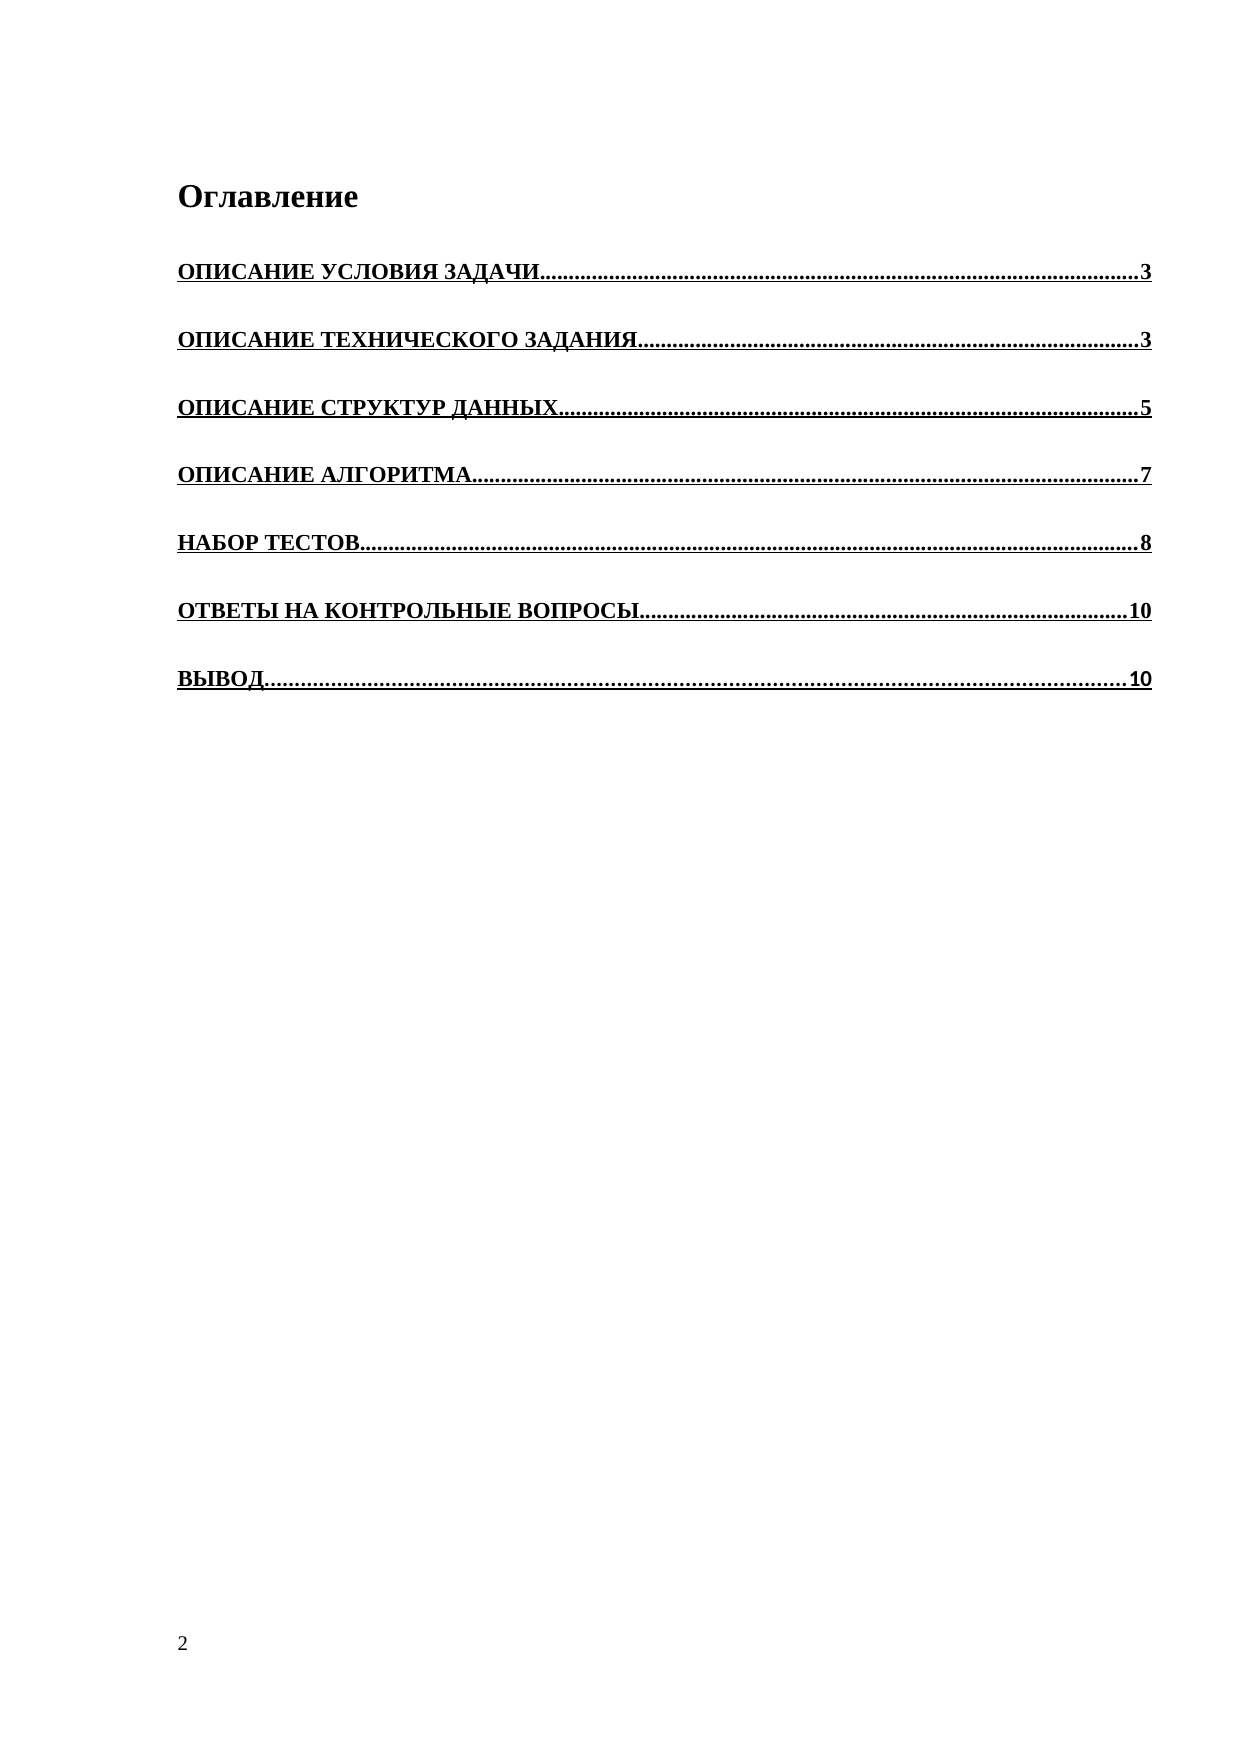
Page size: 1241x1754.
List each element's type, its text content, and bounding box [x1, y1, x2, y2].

text Описание алгоритма 7 [177, 461, 1152, 484]
text Описание структур данных 5 [177, 394, 1152, 416]
text Описание технического задания 3 [177, 326, 1152, 349]
text Набор тестов 8 [177, 529, 1152, 552]
text Вывод 10 [177, 664, 1152, 688]
text Описание условия задачи 3 [177, 258, 1152, 281]
text ответы на контрольные вопросы 10 [177, 597, 1152, 620]
subtitle Оглавление [177, 177, 1152, 215]
